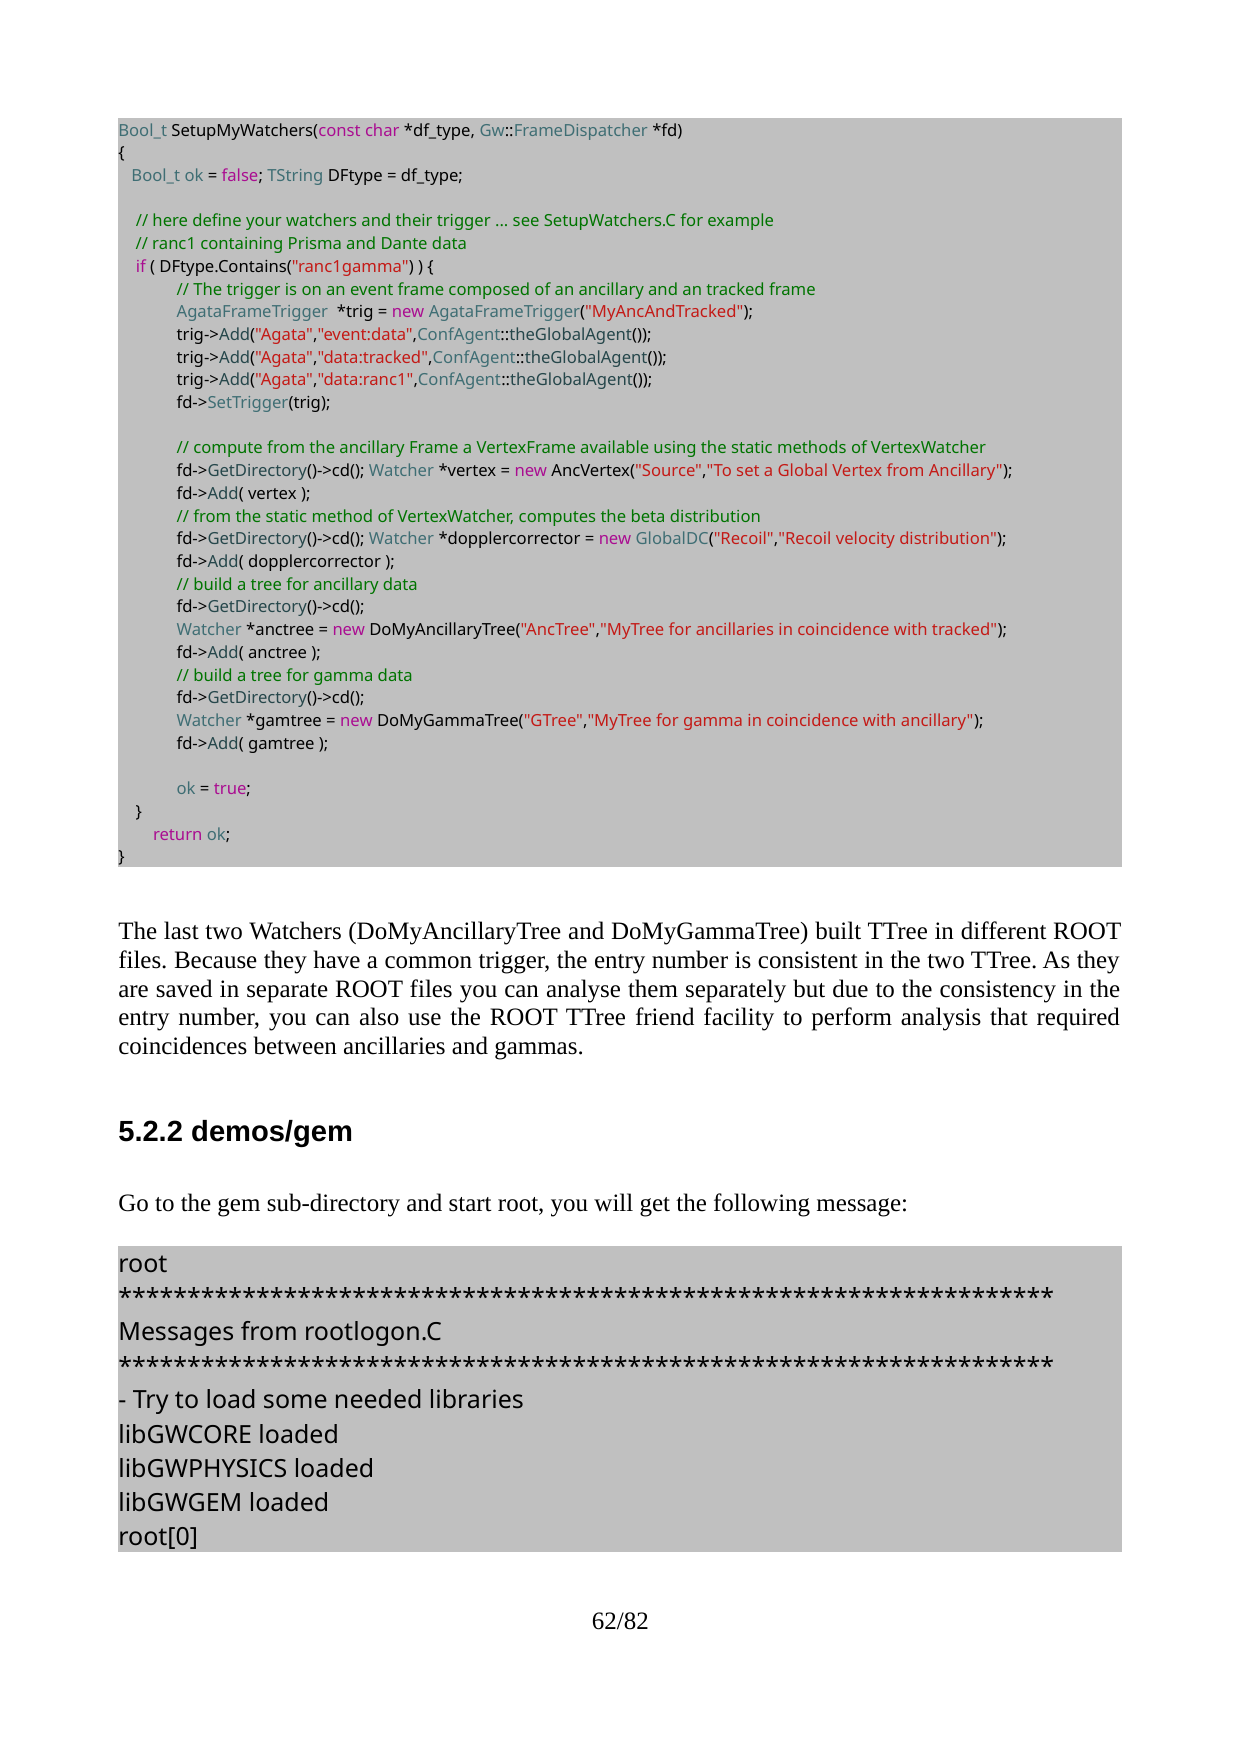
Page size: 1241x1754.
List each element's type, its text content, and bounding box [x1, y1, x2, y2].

text AgataFrameTrigger *trig = new AgataFrameTrigger("MyAncAndTracked"); [118, 300, 1122, 322]
text // ranc1 containing Prisma and Dante data [118, 232, 1122, 254]
text { [118, 141, 1122, 163]
text ******************************************************************** [118, 1348, 1122, 1382]
text Watcher *anctree = new DoMyAncillaryTree("AncTree","MyTree for ancillaries in coincidence with tracked"); [118, 618, 1122, 640]
text - Try to load some needed libraries [118, 1382, 1122, 1416]
text fd->GetDirectory()->cd(); [118, 595, 1122, 618]
text fd->GetDirectory()->cd(); Watcher *dopplercorrector = new GlobalDC("Recoil","Recoil velocity distribution"); [118, 527, 1122, 549]
text fd->Add( anctree ); [118, 640, 1122, 663]
text root [118, 1246, 1122, 1280]
text fd->Add( vertex ); [118, 481, 1122, 504]
text fd->Add( gamtree ); [118, 731, 1122, 754]
text trig->Add("Agata","event:data",ConfAgent::theGlobalAgent()); [118, 322, 1122, 345]
text Go to the gem sub-directory and start root, you will get the following message: [118, 1188, 1122, 1217]
text // build a tree for gamma data [118, 663, 1122, 686]
text trig->Add("Agata","data:tracked",ConfAgent::theGlobalAgent()); [118, 345, 1122, 368]
text ok = true; [118, 777, 1122, 799]
text trig->Add("Agata","data:ranc1",ConfAgent::theGlobalAgent()); [118, 368, 1122, 391]
subtitle 5.2.2 demos/gem [118, 1114, 1122, 1147]
text Watcher *gamtree = new DoMyGammaTree("GTree","MyTree for gamma in coincidence with ancillary"); [118, 708, 1122, 731]
text Messages from rootlogon.C [118, 1314, 1122, 1348]
text return ok; [118, 822, 1122, 845]
text root[0] [118, 1518, 1122, 1552]
text if ( DFtype.Contains("ranc1gamma") ) { [118, 254, 1122, 277]
text // from the static method of VertexWatcher, computes the beta distribution [118, 504, 1122, 527]
text libGWGEM loaded [118, 1484, 1122, 1518]
text // compute from the ancillary Frame a VertexFrame available using the static methods of VertexWatcher [118, 436, 1122, 459]
text fd->SetTrigger(trig); [118, 391, 1122, 413]
text ******************************************************************** [118, 1280, 1122, 1314]
text fd->GetDirectory()->cd(); Watcher *vertex = new AncVertex("Source","To set a Global Vertex from Ancillary"); [118, 459, 1122, 481]
text // The trigger is on an event frame composed of an ancillary and an tracked frame [118, 277, 1122, 300]
text The last two Watchers (DoMyAncillaryTree and DoMyGammaTree) built TTree in different ROOT files. Because they have a common trigger, the entry number is consistent in the two TTree. As they are saved in separate ROOT files you can analyse them separately but due to the consistency in the entry number, you can also use the ROOT TTree friend facility to perform analysis that required coincidences between ancillaries and gammas. [118, 916, 1122, 1060]
text Bool_t SetupMyWatchers(const char *df_type, Gw::FrameDispatcher *fd) [118, 118, 1122, 141]
text } [118, 799, 1122, 822]
text fd->GetDirectory()->cd(); [118, 686, 1122, 708]
text } [118, 845, 1122, 867]
text libGWCORE loaded [118, 1416, 1122, 1450]
text // build a tree for ancillary data [118, 572, 1122, 595]
text // here define your watchers and their trigger ... see SetupWatchers.C for example [118, 209, 1122, 232]
text libGWPHYSICS loaded [118, 1450, 1122, 1484]
text Bool_t ok = false; TString DFtype = df_type; [118, 163, 1122, 186]
text fd->Add( dopplercorrector ); [118, 549, 1122, 572]
